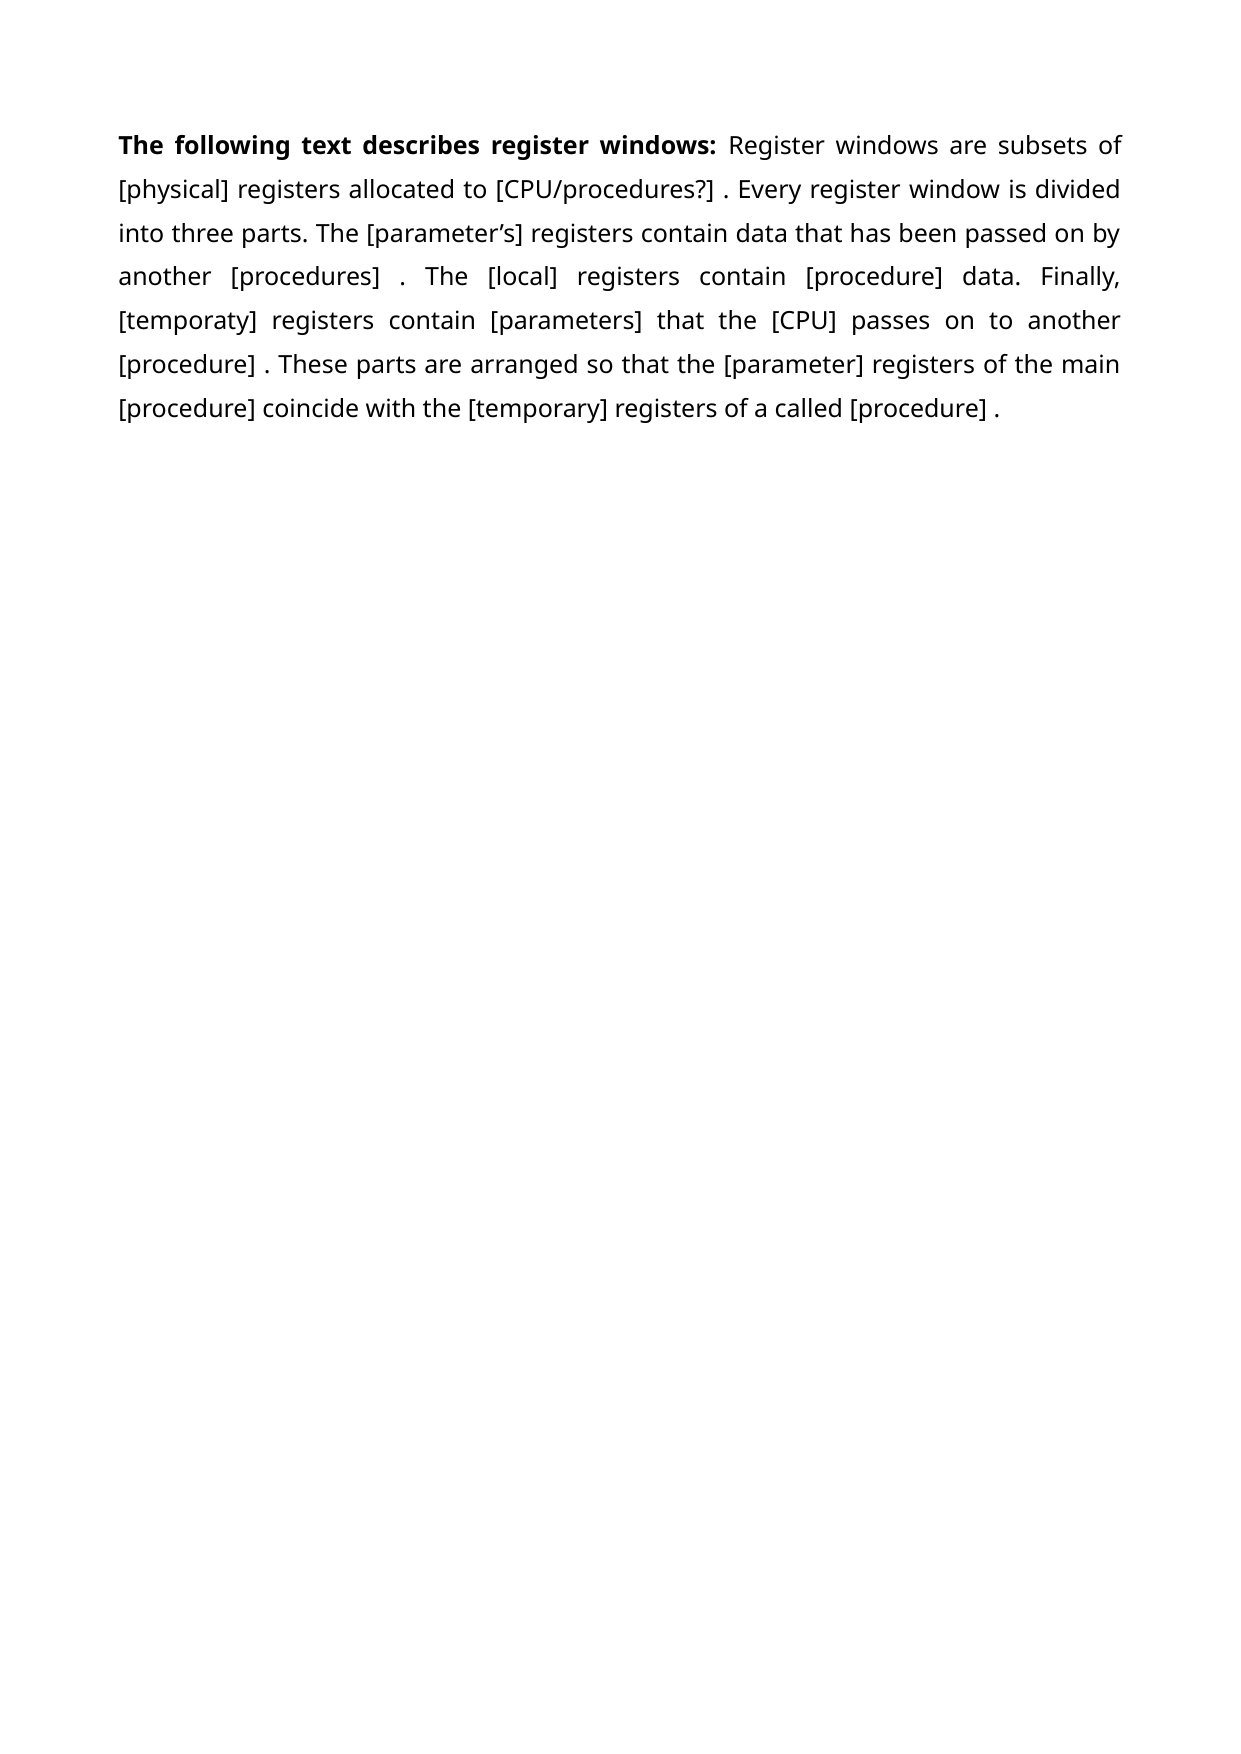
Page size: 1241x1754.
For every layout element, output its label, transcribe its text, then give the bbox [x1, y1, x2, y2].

text The following text describes register windows: Register windows are subsets of [physical] registers allocated to [CPU/procedures?] . Every register window is divided into three parts. The [parameter’s] registers contain data that has been passed on by another [procedures] . The [local] registers contain [procedure] data. Finally, [temporaty] registers contain [parameters] that the [CPU] passes on to another [procedure] . These parts are arranged so that the [parameter] registers of the main [procedure] coincide with the [temporary] registers of a called [procedure] . [118, 118, 1122, 424]
